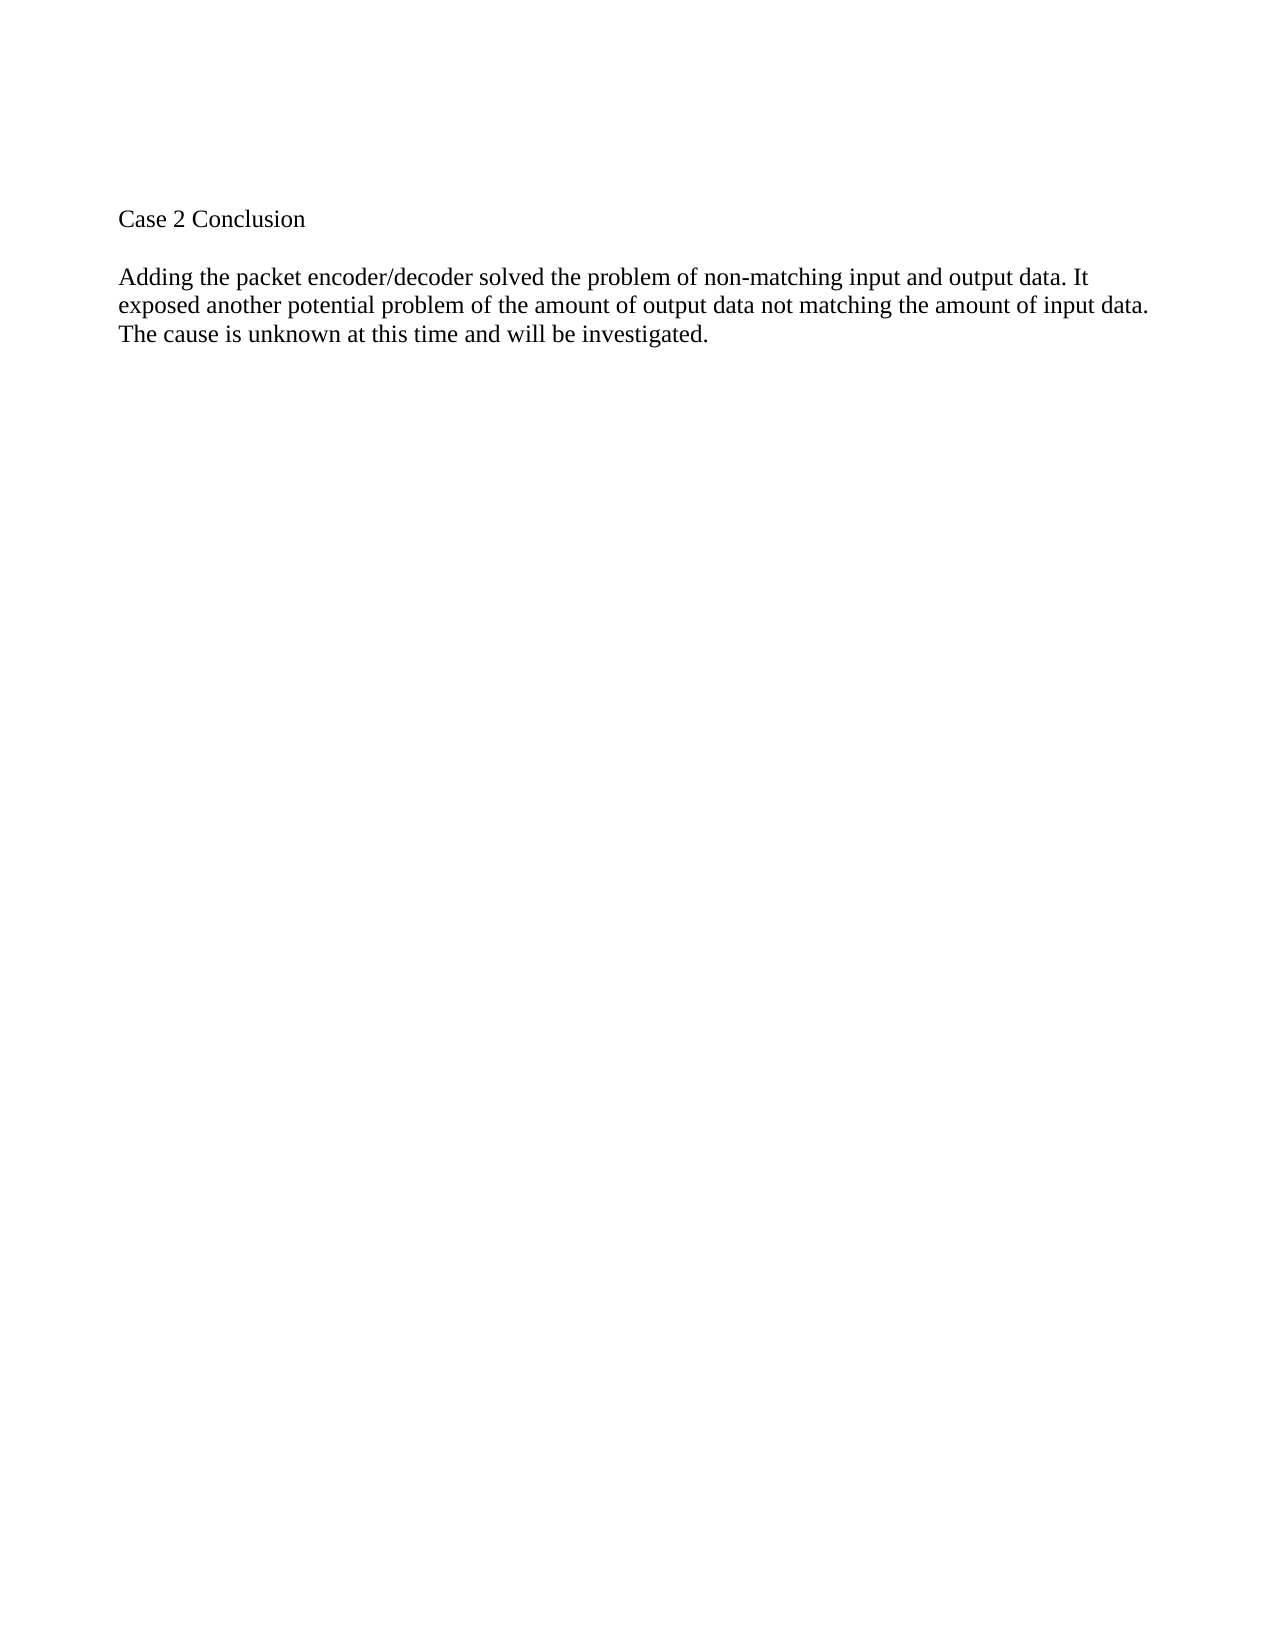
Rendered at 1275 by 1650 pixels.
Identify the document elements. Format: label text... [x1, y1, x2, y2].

text Case 2 Conclusion [118, 204, 1157, 233]
text Adding the packet encoder/decoder solved the problem of non-matching input and output data. It exposed another potential problem of the amount of output data not matching the amount of input data. The cause is unknown at this time and will be investigated. [118, 262, 1157, 348]
